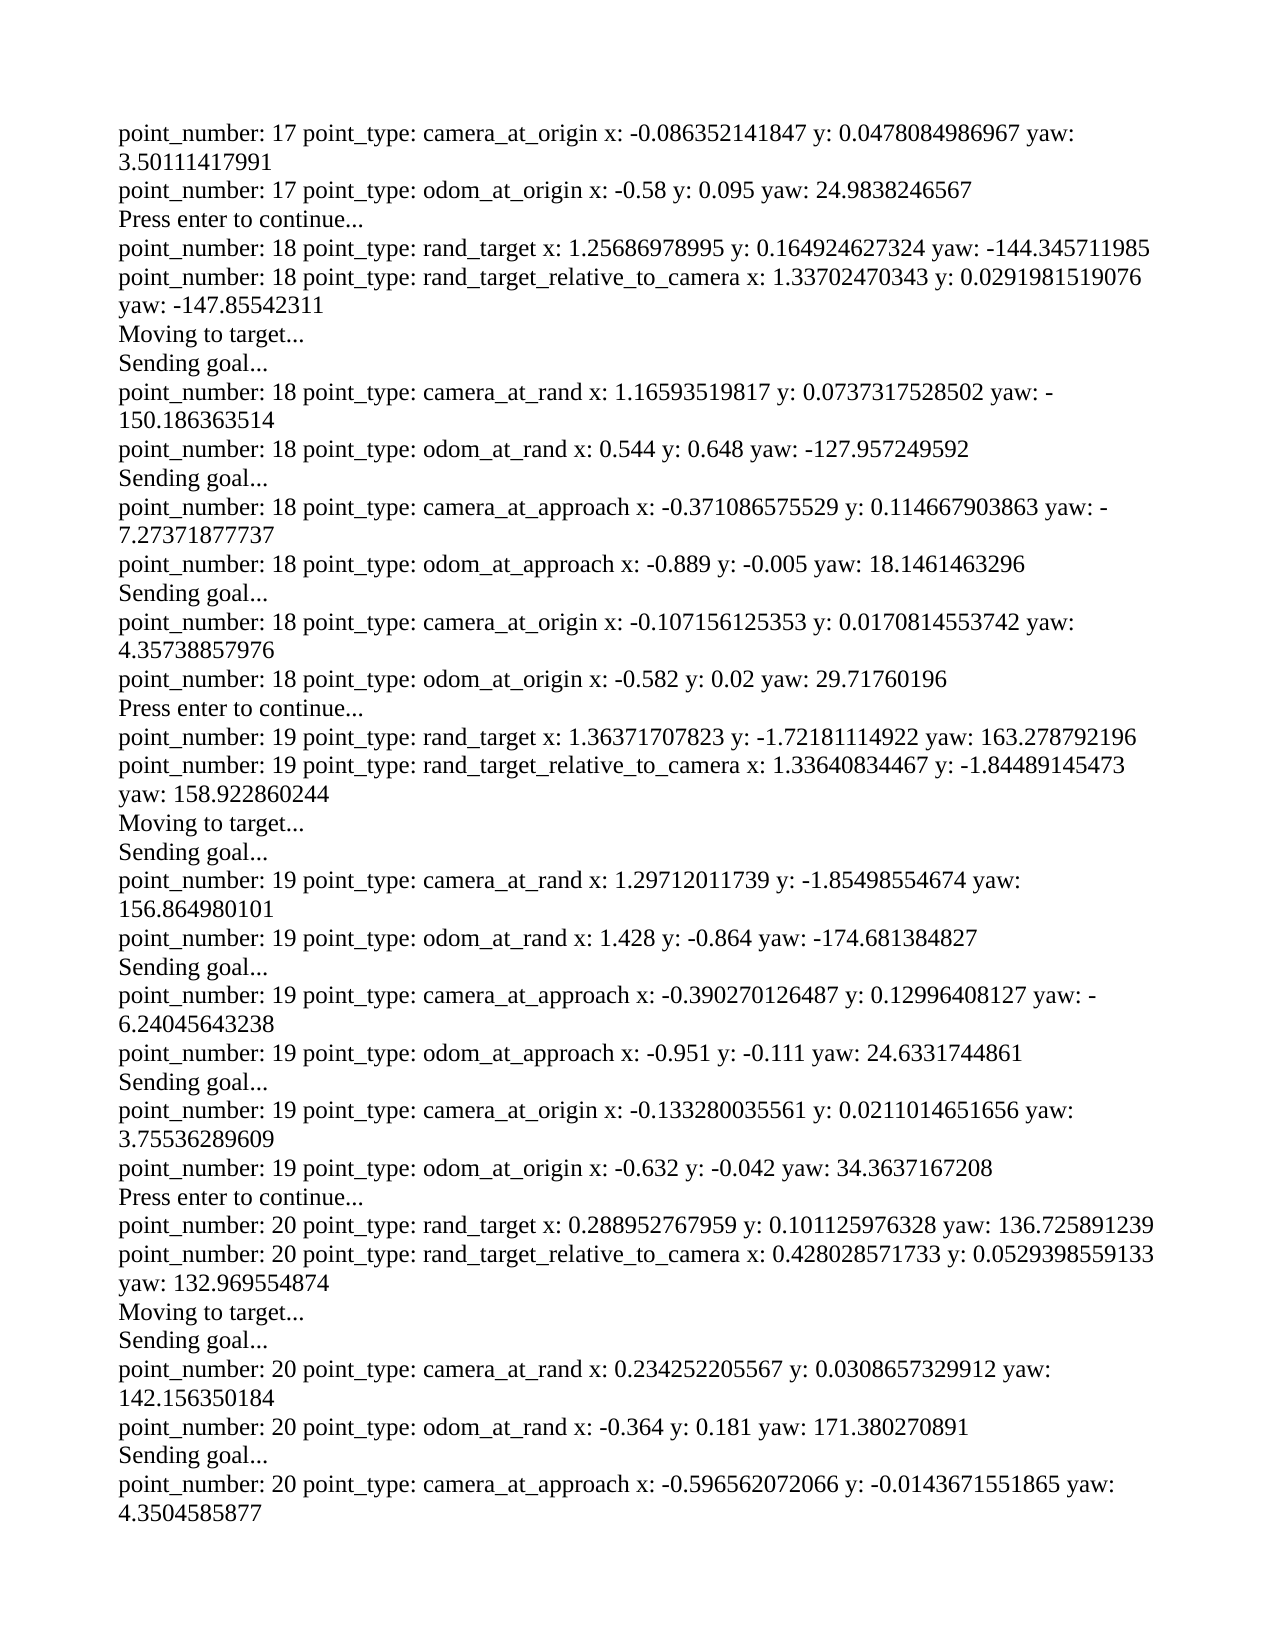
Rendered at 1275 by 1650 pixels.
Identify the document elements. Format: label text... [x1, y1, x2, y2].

text point_number: 19 point_type: odom_at_origin x: -0.632 y: -0.042 yaw: 34.3637167208 [118, 1153, 1157, 1182]
text Press enter to continue... [118, 693, 1157, 722]
text point_number: 19 point_type: rand_target x: 1.36371707823 y: -1.72181114922 yaw: 163.278792196 [118, 722, 1157, 751]
text Sending goal... [118, 952, 1157, 981]
text point_number: 18 point_type: odom_at_rand x: 0.544 y: 0.648 yaw: -127.957249592 [118, 434, 1157, 463]
text Sending goal... [118, 1441, 1157, 1469]
text point_number: 17 point_type: odom_at_origin x: -0.58 y: 0.095 yaw: 24.9838246567 [118, 176, 1157, 204]
text point_number: 20 point_type: camera_at_rand x: 0.234252205567 y: 0.0308657329912 yaw: 142.156350184 [118, 1354, 1157, 1412]
text point_number: 20 point_type: camera_at_approach x: -0.596562072066 y: -0.0143671551865 yaw: 4.3504585877 [118, 1469, 1157, 1527]
text point_number: 19 point_type: odom_at_rand x: 1.428 y: -0.864 yaw: -174.681384827 [118, 923, 1157, 952]
text Moving to target... [118, 808, 1157, 837]
text Sending goal... [118, 578, 1157, 607]
text point_number: 20 point_type: rand_target x: 0.288952767959 y: 0.101125976328 yaw: 136.725891239 [118, 1211, 1157, 1239]
text point_number: 19 point_type: rand_target_relative_to_camera x: 1.33640834467 y: -1.84489145473 yaw: 158.922860244 [118, 751, 1157, 808]
text point_number: 18 point_type: camera_at_approach x: -0.371086575529 y: 0.114667903863 yaw: -7.27371877737 [118, 492, 1157, 549]
text Sending goal... [118, 463, 1157, 492]
text point_number: 18 point_type: odom_at_approach x: -0.889 y: -0.005 yaw: 18.1461463296 [118, 549, 1157, 578]
text point_number: 19 point_type: camera_at_rand x: 1.29712011739 y: -1.85498554674 yaw: 156.864980101 [118, 866, 1157, 923]
text Sending goal... [118, 1326, 1157, 1354]
text point_number: 18 point_type: rand_target x: 1.25686978995 y: 0.164924627324 yaw: -144.345711985 [118, 233, 1157, 262]
text point_number: 20 point_type: rand_target_relative_to_camera x: 0.428028571733 y: 0.0529398559133 yaw: 132.969554874 [118, 1239, 1157, 1297]
text point_number: 18 point_type: camera_at_origin x: -0.107156125353 y: 0.0170814553742 yaw: 4.35738857976 [118, 607, 1157, 664]
text Moving to target... [118, 319, 1157, 348]
text Sending goal... [118, 348, 1157, 377]
text point_number: 18 point_type: rand_target_relative_to_camera x: 1.33702470343 y: 0.0291981519076 yaw: -147.85542311 [118, 262, 1157, 319]
text point_number: 20 point_type: odom_at_rand x: -0.364 y: 0.181 yaw: 171.380270891 [118, 1412, 1157, 1441]
text point_number: 19 point_type: camera_at_origin x: -0.133280035561 y: 0.0211014651656 yaw: 3.75536289609 [118, 1096, 1157, 1153]
text Sending goal... [118, 1067, 1157, 1096]
text Press enter to continue... [118, 204, 1157, 233]
text point_number: 19 point_type: odom_at_approach x: -0.951 y: -0.111 yaw: 24.6331744861 [118, 1038, 1157, 1067]
text Press enter to continue... [118, 1182, 1157, 1211]
text point_number: 18 point_type: odom_at_origin x: -0.582 y: 0.02 yaw: 29.71760196 [118, 664, 1157, 693]
text Moving to target... [118, 1297, 1157, 1326]
text point_number: 18 point_type: camera_at_rand x: 1.16593519817 y: 0.0737317528502 yaw: -150.186363514 [118, 377, 1157, 434]
text Sending goal... [118, 837, 1157, 866]
text point_number: 19 point_type: camera_at_approach x: -0.390270126487 y: 0.12996408127 yaw: -6.24045643238 [118, 981, 1157, 1038]
text point_number: 17 point_type: camera_at_origin x: -0.086352141847 y: 0.0478084986967 yaw: 3.50111417991 [118, 118, 1157, 176]
